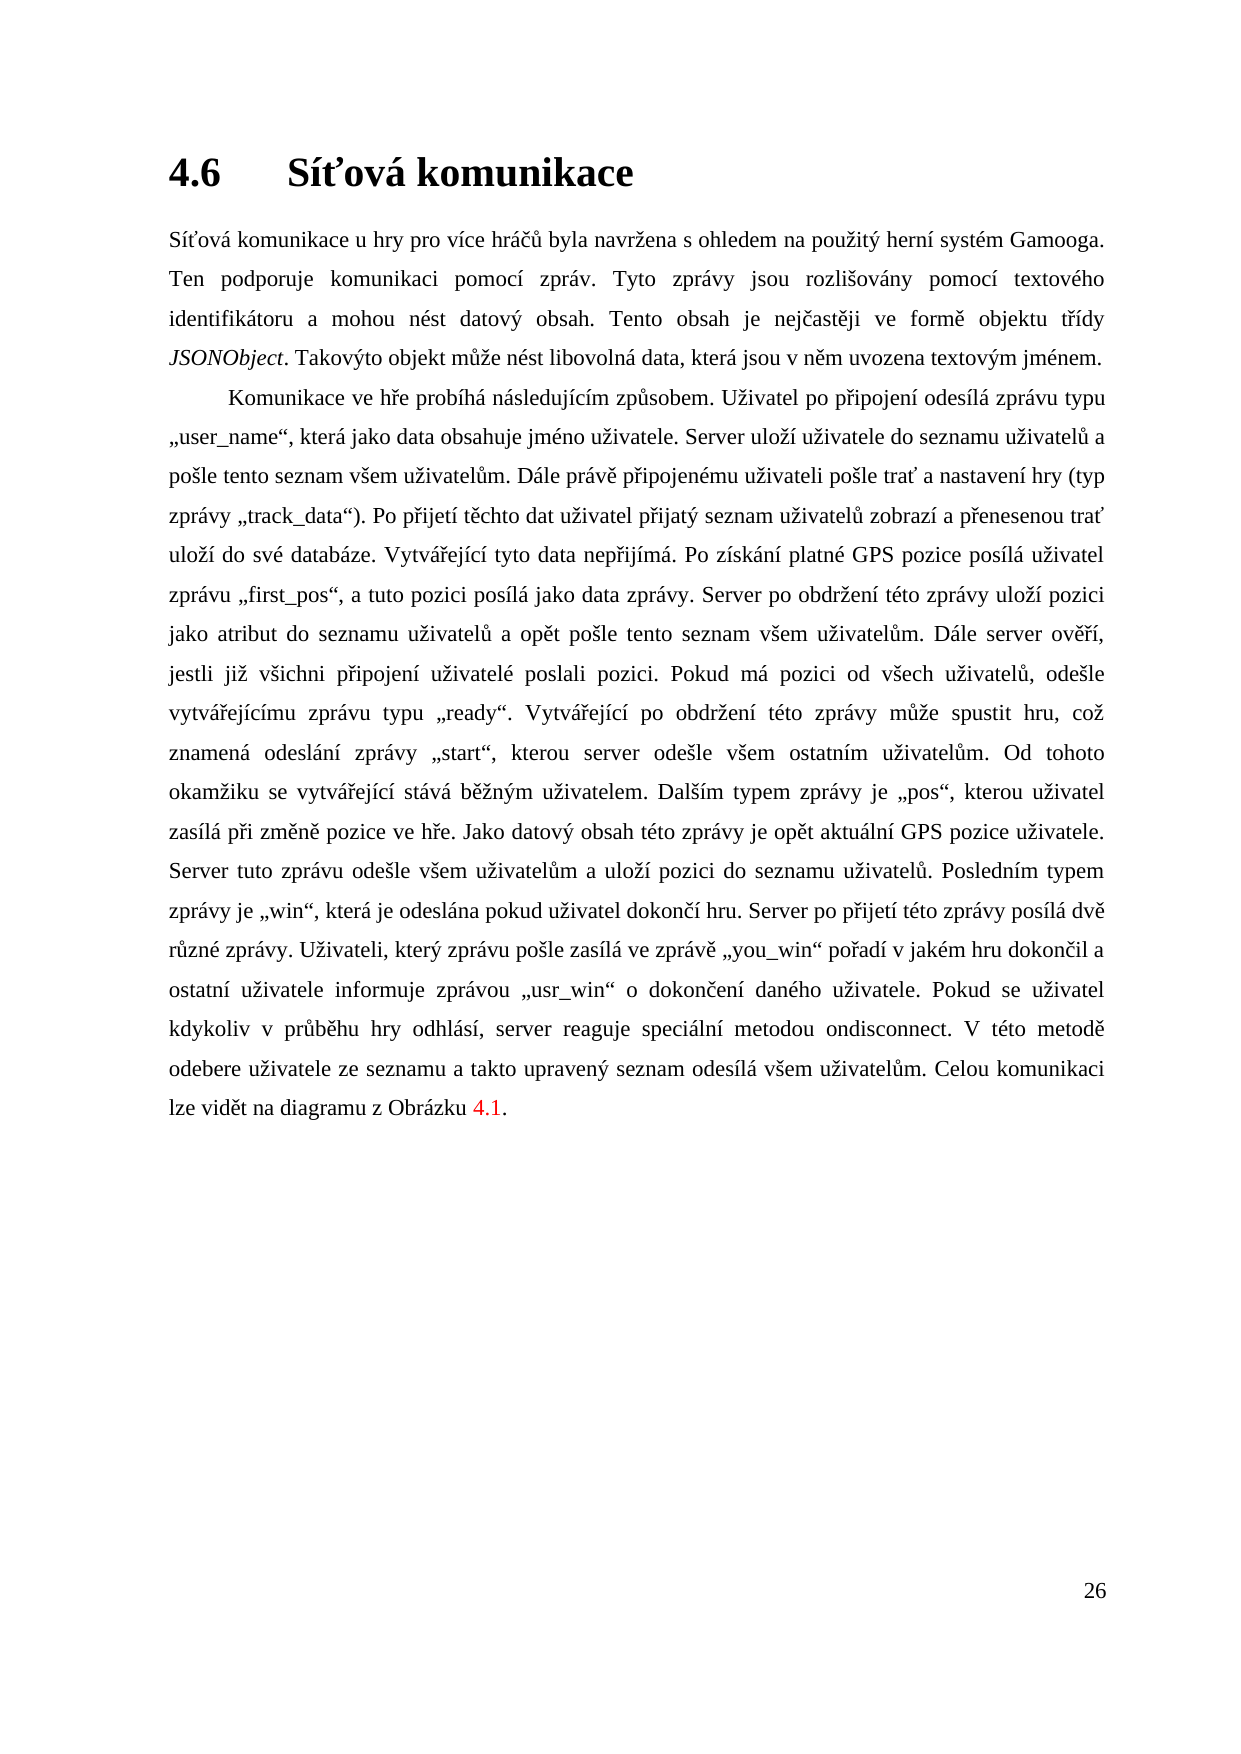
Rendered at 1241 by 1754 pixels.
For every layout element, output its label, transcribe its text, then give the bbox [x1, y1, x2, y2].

text Síťová komunikace u hry pro více hráčů byla navržena s ohledem na použitý herní systém Gamooga. Ten podporuje komunikaci pomocí zpráv. Tyto zprávy jsou rozlišovány pomocí textového identifikátoru a mohou nést datový obsah. Tento obsah je nejčastěji ve formě objektu třídy JSONObject. Takovýto objekt může nést libovolná data, která jsou v něm uvozena textovým jménem. [169, 226, 1106, 371]
subtitle Síťová komunikace [169, 148, 1106, 196]
text Komunikace ve hře probíhá následujícím způsobem. Uživatel po připojení odesílá zprávu typu „user_name“, která jako data obsahuje jméno uživatele. Server uloží uživatele do seznamu uživatelů a pošle tento seznam všem uživatelům. Dále právě připojenému uživateli pošle trať a nastavení hry (typ zprávy „track_data“). Po přijetí těchto dat uživatel přijatý seznam uživatelů zobrazí a přenesenou trať uloží do své databáze. Vytvářející tyto data nepřijímá. Po získání platné GPS pozice posílá uživatel zprávu „first_pos“, a tuto pozici posílá jako data zprávy. Server po obdržení této zprávy uloží pozici jako atribut do seznamu uživatelů a opět pošle tento seznam všem uživatelům. Dále server ověří, jestli již všichni připojení uživatelé poslali pozici. Pokud má pozici od všech uživatelů, odešle vytvářejícímu zprávu typu „ready“. Vytvářející po obdržení této zprávy může spustit hru, což znamená odeslání zprávy „start“, kterou server odešle všem ostatním uživatelům. Od tohoto okamžiku se vytvářející stává běžným uživatelem. Dalším typem zprávy je „pos“, kterou uživatel zasílá při změně pozice ve hře. Jako datový obsah této zprávy je opět aktuální GPS pozice uživatele. Server tuto zprávu odešle všem uživatelům a uloží pozici do seznamu uživatelů. Posledním typem zprávy je „win“, která je odeslána pokud uživatel dokončí hru. Server po přijetí této zprávy posílá dvě různé zprávy. Uživateli, který zprávu pošle zasílá ve zprávě „you_win“ pořadí v jakém hru dokončil a ostatní uživatele informuje zprávou „usr_win“ o dokončení daného uživatele. Pokud se uživatel kdykoliv v průběhu hry odhlásí, server reaguje speciální metodou ondisconnect. V této metodě odebere uživatele ze seznamu a takto upravený seznam odesílá všem uživatelům. Celou komunikaci lze vidět na diagramu z Obrázku 4.1. [169, 384, 1106, 1121]
